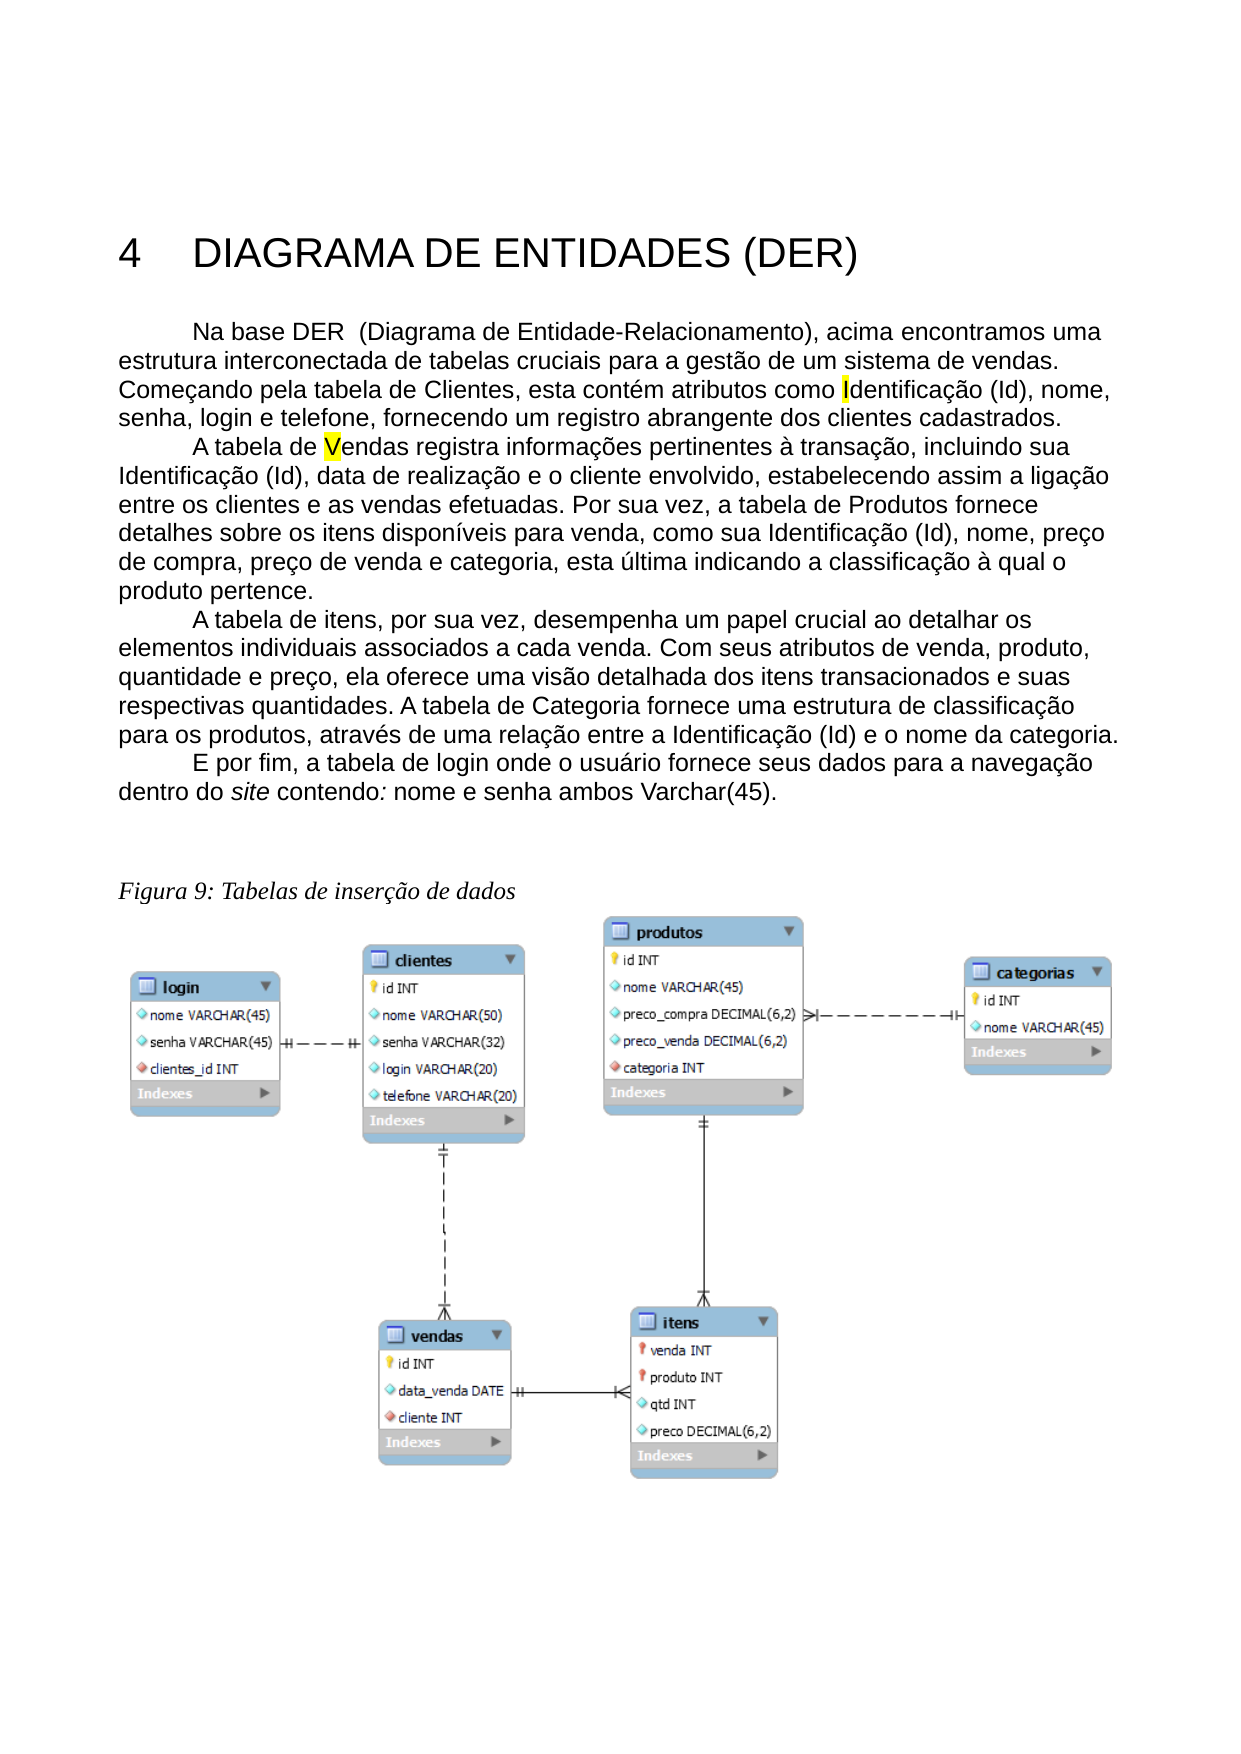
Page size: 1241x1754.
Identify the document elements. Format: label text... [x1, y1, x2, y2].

text A tabela de itens, por sua vez, desempenha um papel crucial ao detalhar os elementos individuais associados a cada venda. Com seus atributos de venda, produto, quantidade e preço, ela oferece uma visão detalhada dos itens transacionados e suas respectivas quantidades. A tabela de Categoria fornece uma estrutura de classificação para os produtos, através de uma relação entre a Identificação (Id) e o nome da categoria. [118, 604, 1122, 748]
text Figura 9: Tabelas de inserção de dados [118, 876, 1122, 904]
subtitle Diagrama de Entidades (DER) [118, 228, 1122, 276]
text A tabela de Vendas registra informações pertinentes à transação, incluindo sua Identificação (Id), data de realização e o cliente envolvido, estabelecendo assim a ligação entre os clientes e as vendas efetuadas. Por sua vez, a tabela de Produtos fornece detalhes sobre os itens disponíveis para venda, como sua Identificação (Id), nome, preço de compra, preço de venda e categoria, esta última indicando a classificação à qual o produto pertence. [118, 432, 1122, 604]
text E por fim, a tabela de login onde o usuário fornece seus dados para a navegação dentro do site contendo: nome e senha ambos Varchar(45). [118, 748, 1122, 806]
text Na base DER (Diagrama de Entidade-Relacionamento), acima encontramos uma estrutura interconectada de tabelas cruciais para a gestão de um sistema de vendas. Começando pela tabela de Clientes, esta contém atributos como Identificação (Id), nome, senha, login e telefone, fornecendo um registro abrangente dos clientes cadastrados. [118, 317, 1122, 432]
picture [118, 904, 1123, 1490]
